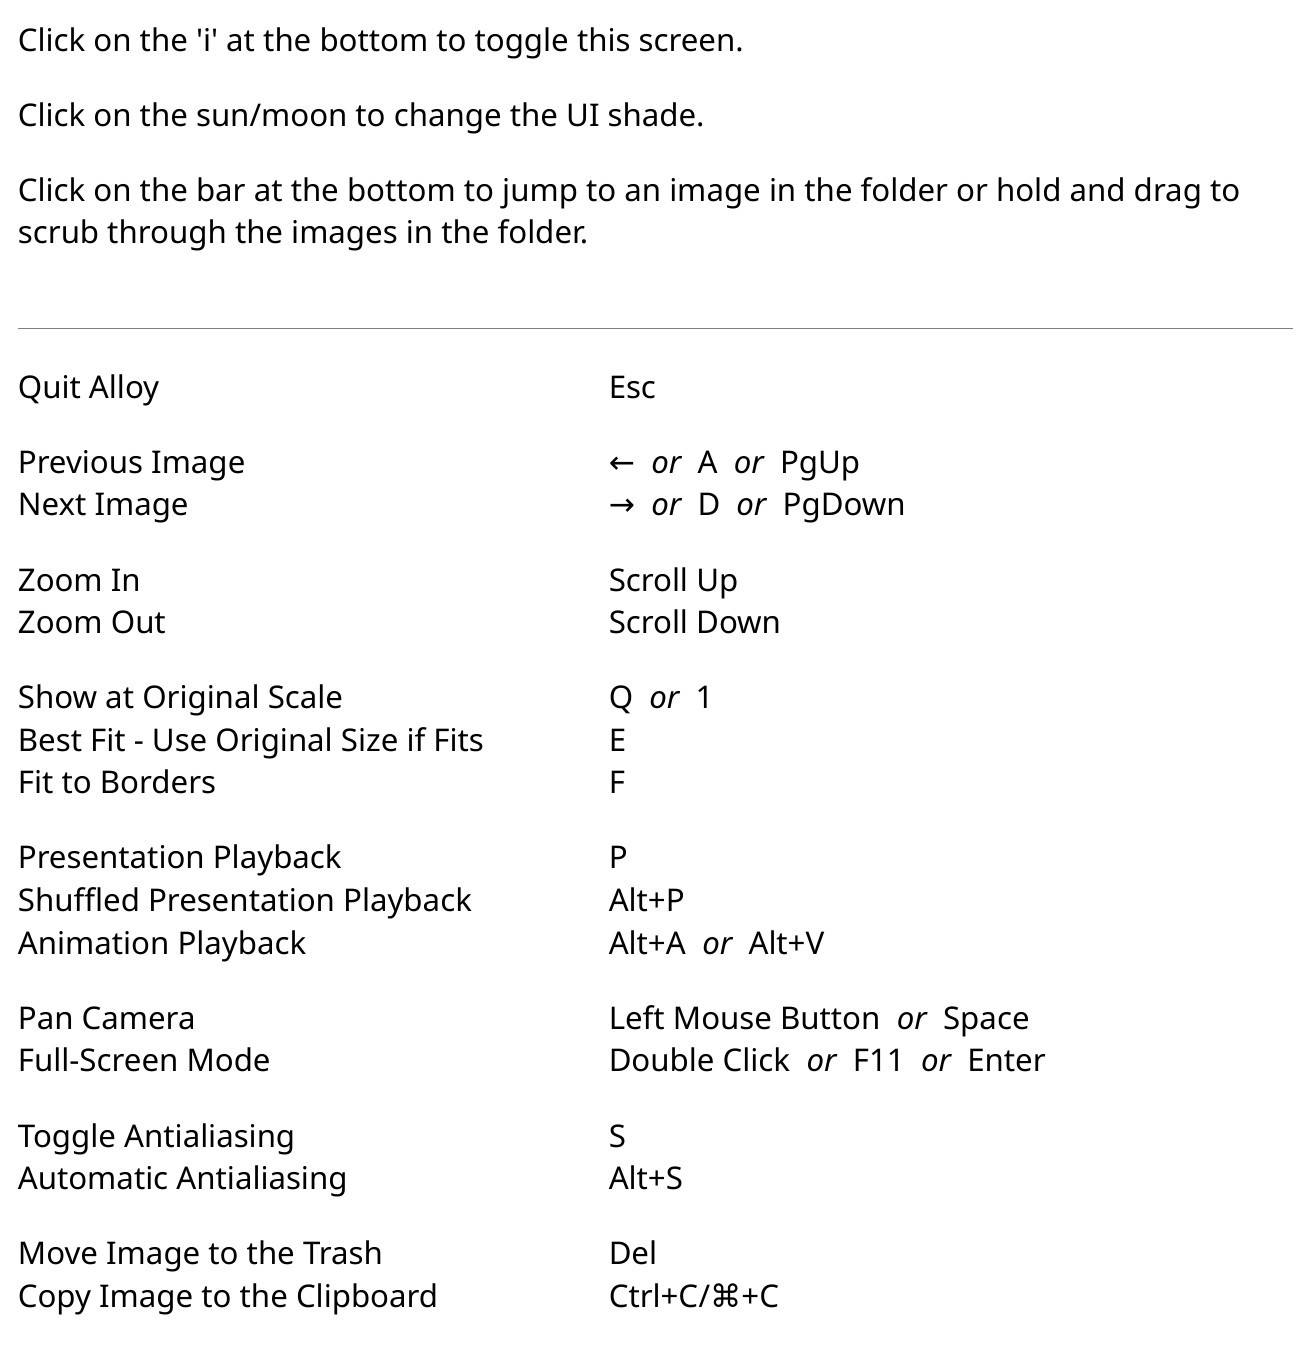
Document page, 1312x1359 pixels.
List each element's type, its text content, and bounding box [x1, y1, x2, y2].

text Previous Image ← or A or PgUp Next Image → or D or PgDown [18, 440, 1293, 525]
text Zoom In Scroll Up Zoom Out Scroll Down [18, 557, 1293, 643]
text Click on the bar at the bottom to jump to an image in the folder or hold and drag to scrub through the images in the folder. [18, 168, 1293, 253]
text Presentation Playback P Shuffled Presentation Playback Alt+P Animation Playback Alt+A or Alt+V [18, 836, 1293, 963]
text Toggle Antialiasing S Automatic Antialiasing Alt+S [18, 1113, 1293, 1199]
text Click on the 'i' at the bottom to toggle this screen. [18, 18, 1293, 60]
text Pan Camera Left Mouse Button or Space Full-Screen Mode Double Click or F11 or Enter [18, 996, 1293, 1081]
text Quit Alloy Esc [18, 365, 1293, 407]
text Show at Original Scale Q or 1 Best Fit - Use Original Size if Fits E Fit to Borders F [18, 675, 1293, 803]
text Click on the sun/moon to change the UI shade. [18, 93, 1293, 135]
text Move Image to the Trash Del Copy Image to the Clipboard Ctrl+C/⌘+C [18, 1231, 1293, 1316]
